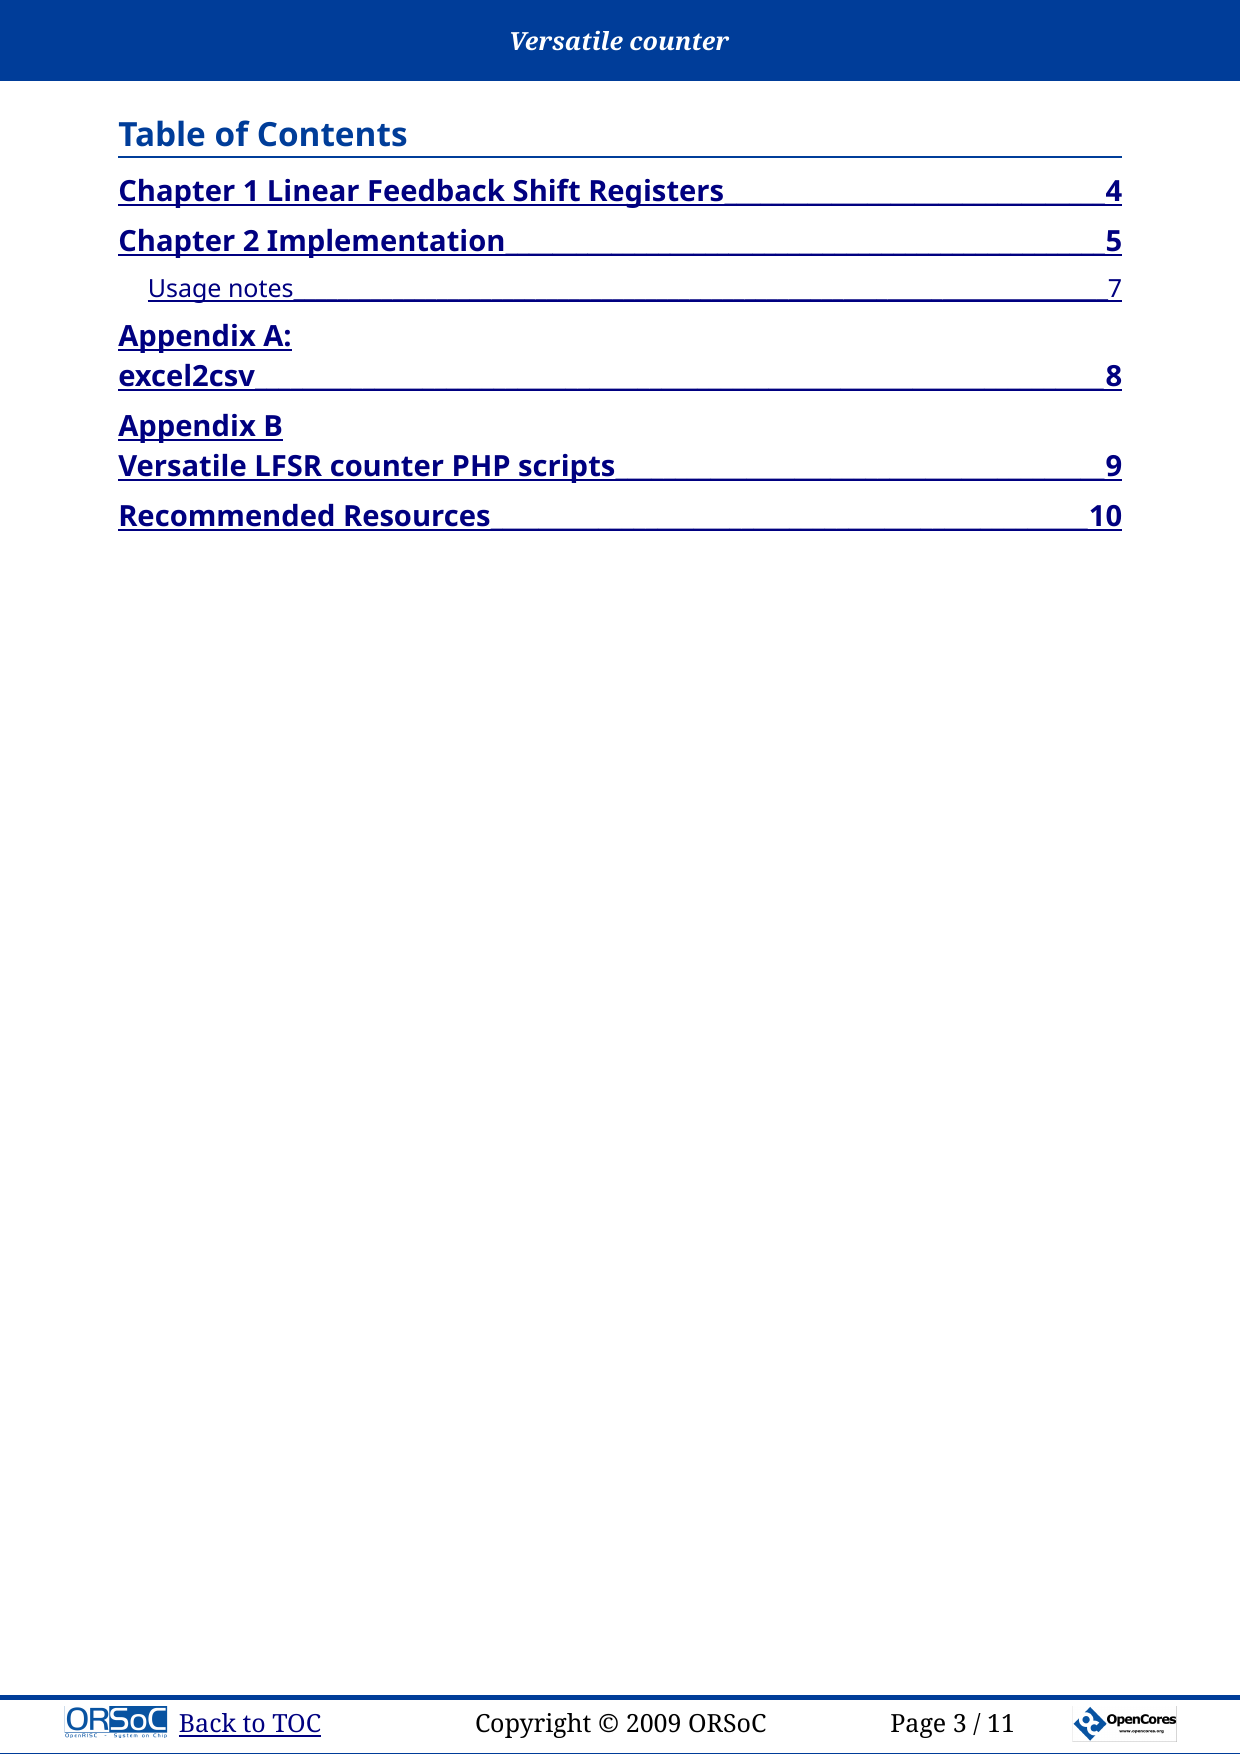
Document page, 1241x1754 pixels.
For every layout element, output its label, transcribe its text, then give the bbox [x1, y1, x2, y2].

picture [1072, 1706, 1177, 1742]
text [118, 256, 1122, 260]
text [118, 206, 1122, 210]
text Usage notes 7 [148, 271, 1122, 300]
text Recommended Resources 10 [118, 495, 1122, 529]
text Appendix A: excel2csv 8 [118, 315, 1122, 389]
text [118, 531, 1122, 535]
text Chapter 2 Implementation 5 [118, 221, 1122, 254]
text Appendix B Versatile LFSR counter PHP scripts 9 [118, 405, 1122, 479]
text Chapter 1 Linear Feedback Shift Registers 4 [118, 170, 1122, 204]
text [118, 391, 1122, 395]
text [118, 481, 1122, 485]
picture [64, 1706, 168, 1738]
subtitle Table of Contents [118, 111, 1122, 156]
